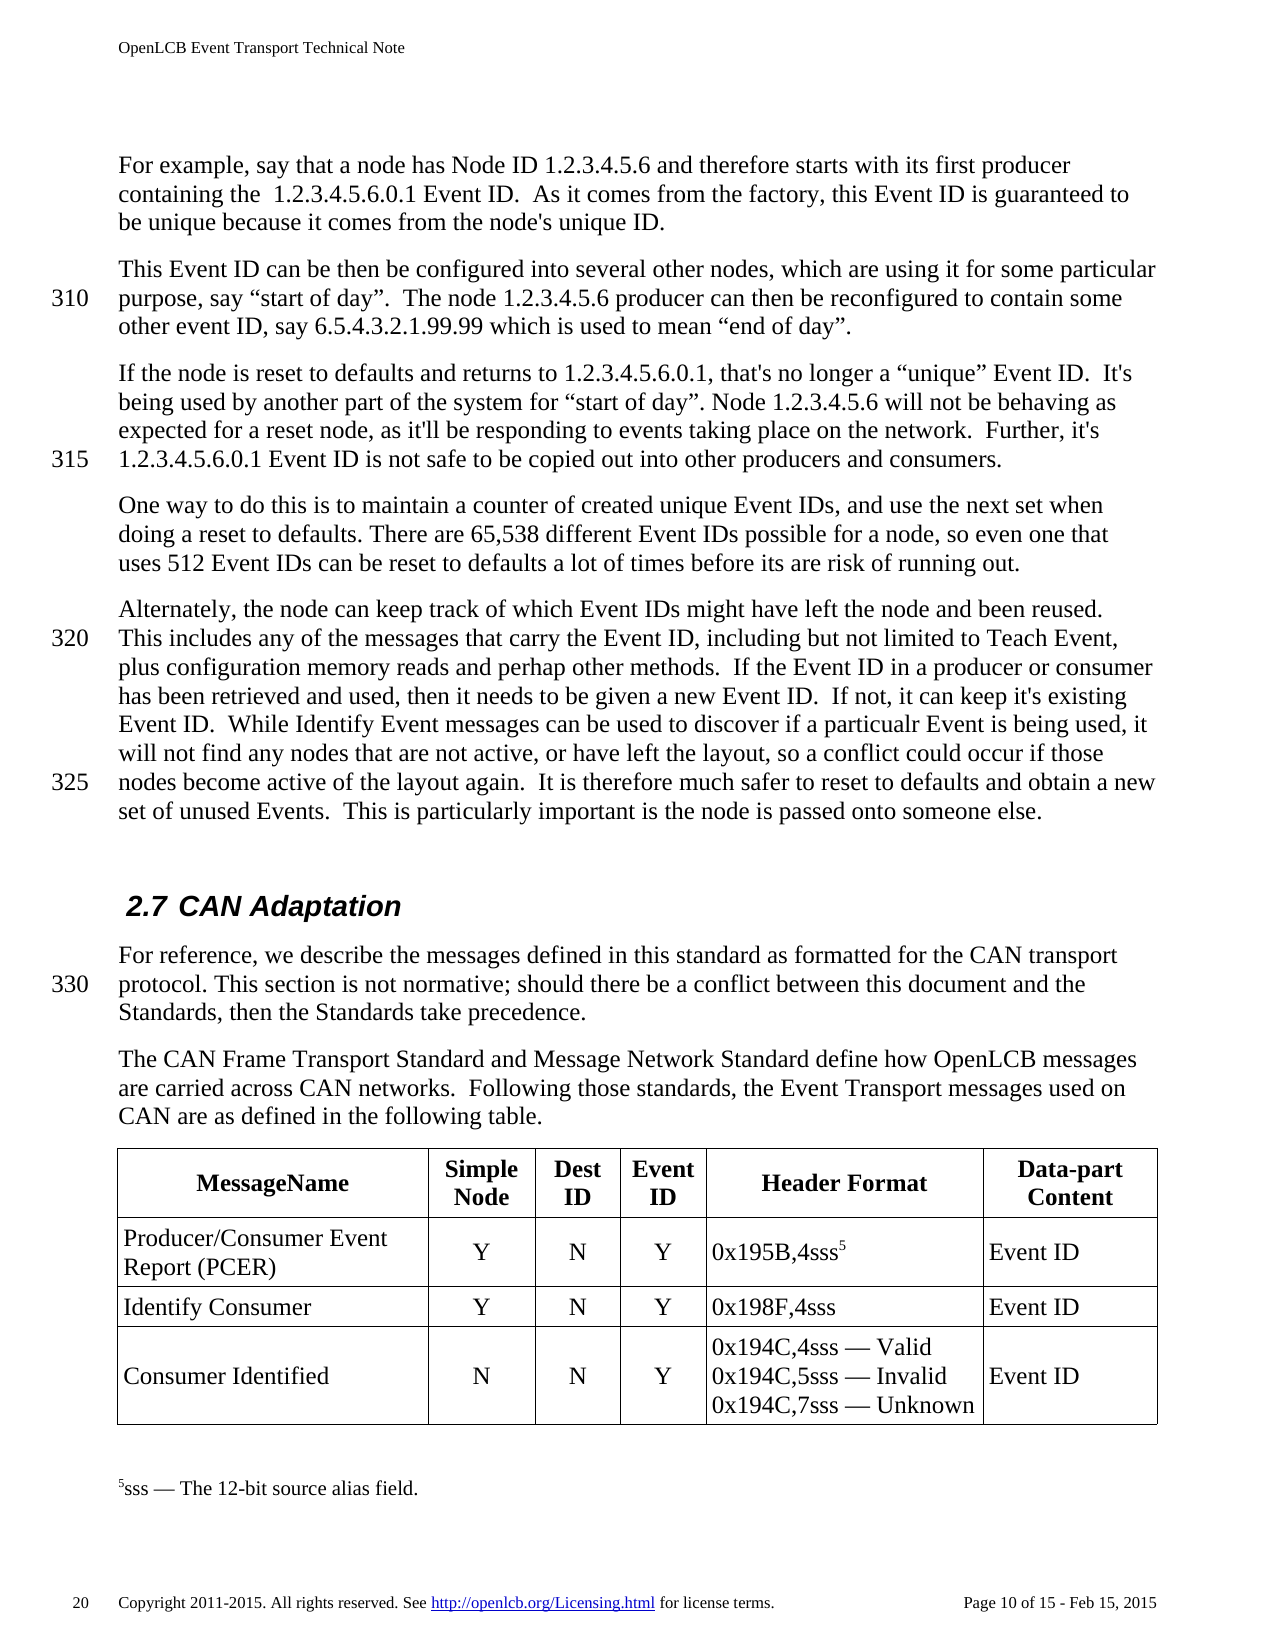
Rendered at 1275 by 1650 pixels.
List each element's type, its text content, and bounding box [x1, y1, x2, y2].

table_header Data-part Content [984, 1149, 1157, 1217]
subtitle CAN Adaptation [118, 889, 1157, 922]
table_cell Event ID [984, 1327, 1157, 1424]
table_cell Producer/Consumer Event Report (PCER) [118, 1218, 428, 1286]
table_cell N [536, 1218, 620, 1286]
table_cell N [429, 1327, 535, 1424]
text The CAN Frame Transport Standard and Message Network Standard define how OpenLCB messages are carried across CAN networks. Following those standards, the Event Transport messages used on CAN are as defined in the following table. [118, 1044, 1157, 1130]
text For reference, we describe the messages defined in this standard as formatted for the CAN transport protocol. This section is not normative; should there be a conflict between this document and the Standards, then the Standards take precedence. [118, 940, 1157, 1026]
table_cell Event ID [984, 1287, 1157, 1326]
text For example, say that a node has Node ID 1.2.3.4.5.6 and therefore starts with its first producer containing the 1.2.3.4.5.6.0.1 Event ID. As it comes from the factory, this Event ID is guaranteed to be unique because it comes from the node's unique ID. [118, 150, 1157, 236]
table_header MessageName [118, 1149, 428, 1217]
table_header Dest ID [536, 1149, 620, 1217]
text Alternately, the node can keep track of which Event IDs might have left the node and been reused. This includes any of the messages that carry the Event ID, including but not limited to Teach Event, plus configuration memory reads and perhap other methods. If the Event ID in a producer or consumer has been retrieved and used, then it needs to be given a new Event ID. If not, it can keep it's existing Event ID. While Identify Event messages can be used to discover if a particualr Event is being used, it will not find any nodes that are not active, or have left the layout, so a conflict could occur if those nodes become active of the layout again. It is therefore much safer to reset to defaults and obtain a new set of unused Events. This is particularly important is the node is passed onto someone else. [118, 594, 1157, 824]
table_cell Consumer Identified [118, 1327, 428, 1424]
table_cell Identify Consumer [118, 1287, 428, 1326]
text If the node is reset to defaults and returns to 1.2.3.4.5.6.0.1, that's no longer a “unique” Event ID. It's being used by another part of the system for “start of day”. Node 1.2.3.4.5.6 will not be behaving as expected for a reset node, as it'll be responding to events taking place on the network. Further, it's 1.2.3.4.5.6.0.1 Event ID is not safe to be copied out into other producers and consumers. [118, 358, 1157, 473]
table_header Event ID [621, 1149, 706, 1217]
text This Event ID can be then be configured into several other nodes, which are using it for some particular purpose, say “start of day”. The node 1.2.3.4.5.6 producer can then be reconfigured to contain some other event ID, say 6.5.4.3.2.1.99.99 which is used to mean “end of day”. [118, 254, 1157, 340]
table_cell Y [621, 1218, 706, 1286]
table_cell Event ID [984, 1218, 1157, 1286]
table_cell Y [429, 1218, 535, 1286]
table_cell Y [429, 1287, 535, 1326]
table_cell Y [621, 1327, 706, 1424]
table_cell 0x195B,4sss [707, 1218, 983, 1286]
table_cell 0x194C,4sss — Valid 0x194C,5sss — Invalid 0x194C,7sss — Unknown [707, 1327, 983, 1424]
table_cell 0x198F,4sss [707, 1287, 983, 1326]
text One way to do this is to maintain a counter of created unique Event IDs, and use the next set when doing a reset to defaults. There are 65,538 different Event IDs possible for a node, so even one that uses 512 Event IDs can be reset to defaults a lot of times before its are risk of running out. [118, 491, 1157, 577]
table_cell N [536, 1287, 620, 1326]
table_header Header Format [707, 1149, 983, 1217]
table_cell Y [621, 1287, 706, 1326]
table_header Simple Node [429, 1149, 535, 1217]
table_cell N [536, 1327, 620, 1424]
